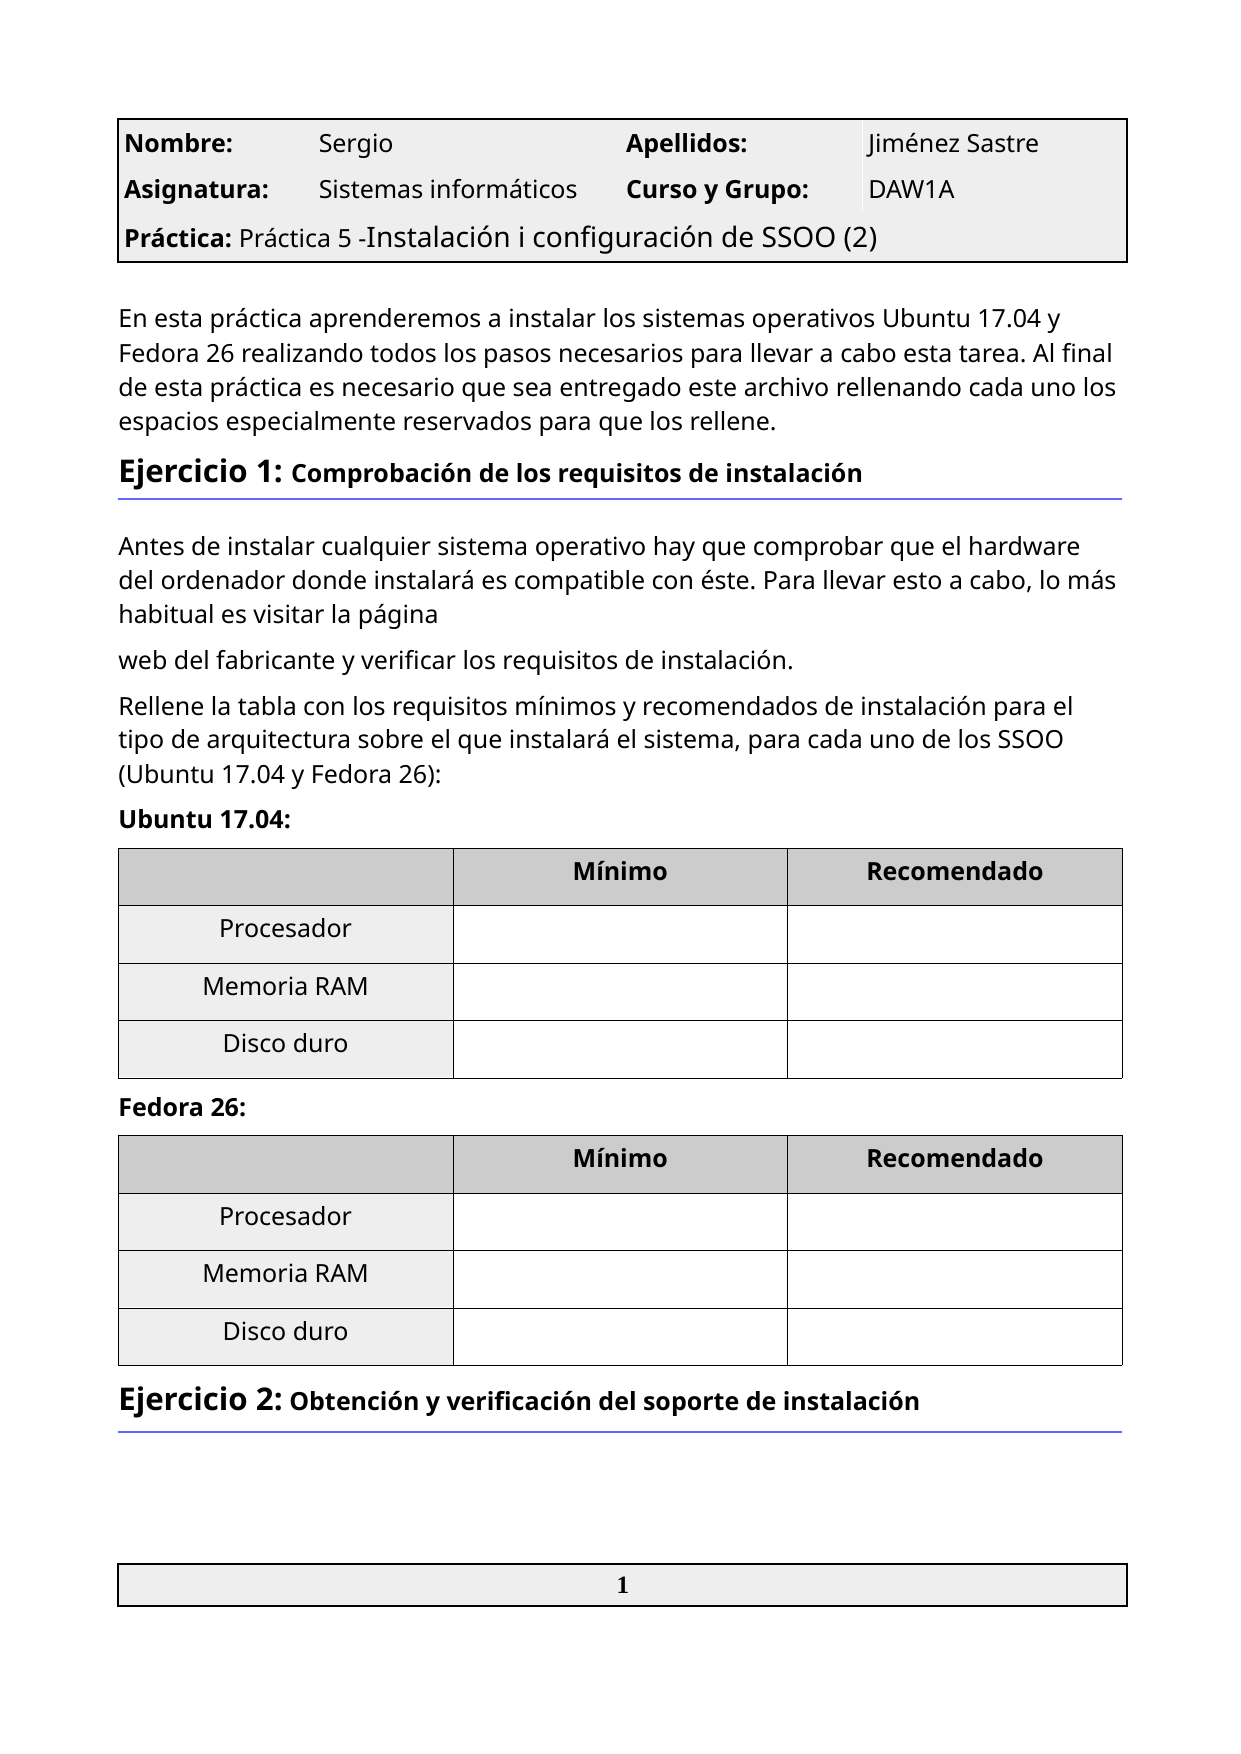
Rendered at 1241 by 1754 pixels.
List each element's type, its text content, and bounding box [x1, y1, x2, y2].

table_cell [788, 1251, 1122, 1307]
table_header Mínimo [454, 849, 787, 905]
table_header [118, 1433, 1122, 1462]
table_cell [454, 906, 787, 963]
table_header [119, 1136, 453, 1193]
table_cell [454, 964, 787, 1020]
table_cell [454, 1309, 787, 1365]
text Antes de instalar cualquier sistema operativo hay que comprobar que el hardware del ordenador donde instalará es compatible con éste. Para llevar esto a cabo, lo más habitual es visitar la página [118, 528, 1122, 631]
text Ejercicio 2: Obtención y verificación del soporte de instalación [118, 1377, 1122, 1419]
table_cell [454, 1021, 787, 1077]
table_cell [454, 1251, 787, 1307]
table_cell [788, 1309, 1122, 1365]
table_header Mínimo [454, 1136, 787, 1193]
table_header Recomendado [788, 1136, 1122, 1193]
table_cell Procesador [119, 1194, 453, 1250]
table_cell Disco duro [119, 1309, 453, 1365]
table_cell [788, 1021, 1122, 1077]
table_header [119, 849, 453, 905]
text Ubuntu 17.04: [118, 802, 1122, 836]
table_cell [788, 1194, 1122, 1250]
text web del fabricante y verificar los requisitos de instalación. [118, 642, 1122, 676]
text En esta práctica aprenderemos a instalar los sistemas operativos Ubuntu 17.04 y Fedora 26 realizando todos los pasos necesarios para llevar a cabo esta tarea. Al final de esta práctica es necesario que sea entregado este archivo rellenando cada uno los espacios especialmente reservados para que los rellene. [118, 301, 1122, 437]
table_cell [788, 964, 1122, 1020]
table_cell Memoria RAM [119, 1251, 453, 1307]
table_cell Memoria RAM [119, 964, 453, 1020]
table_cell Procesador [119, 906, 453, 963]
table_cell Disco duro [119, 1021, 453, 1077]
text Rellene la tabla con los requisitos mínimos y recomendados de instalación para el tipo de arquitectura sobre el que instalará el sistema, para cada uno de los SSOO (Ubuntu 17.04 y Fedora 26): [118, 688, 1122, 790]
table_header Recomendado [788, 849, 1122, 905]
table_cell [788, 906, 1122, 963]
table_header [118, 500, 1122, 528]
text Fedora 26: [118, 1089, 1122, 1123]
text Ejercicio 1: Comprobación de los requisitos de instalación [118, 449, 1122, 492]
table_cell [454, 1194, 787, 1250]
